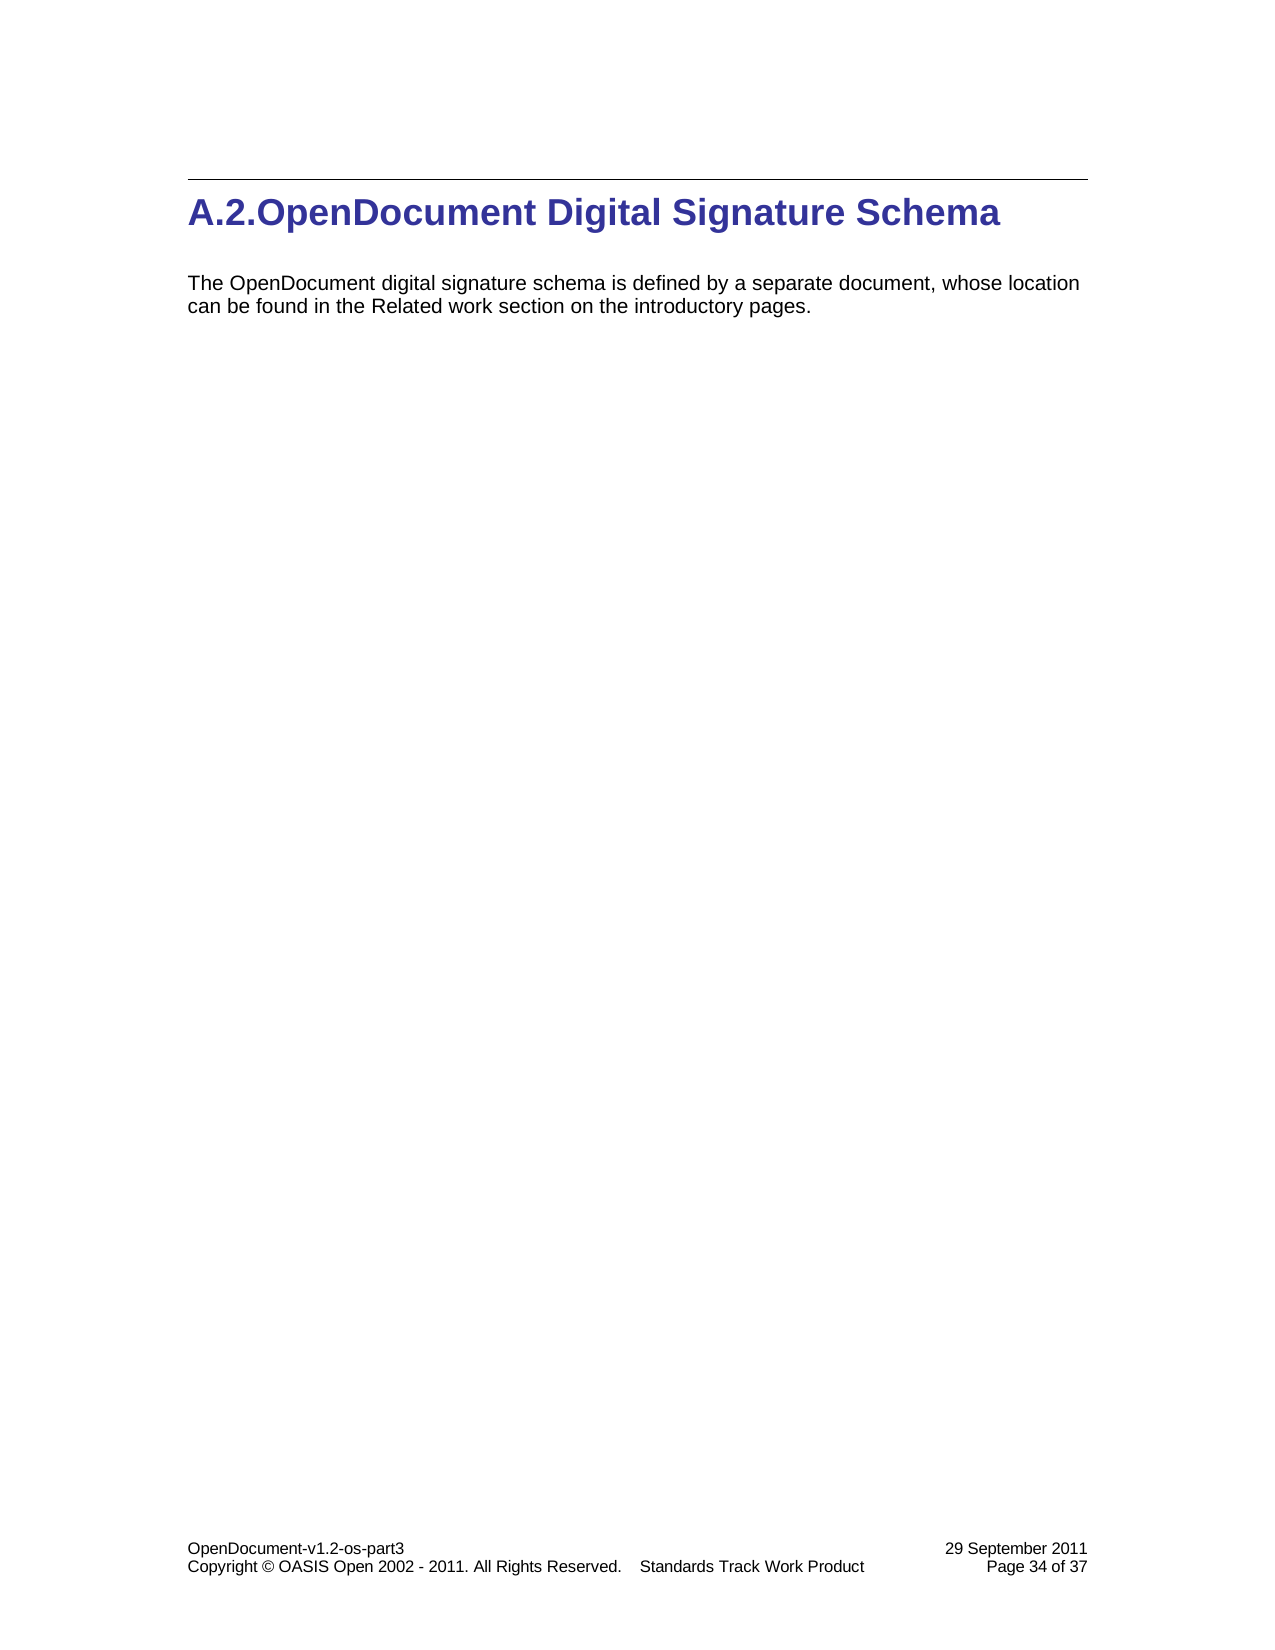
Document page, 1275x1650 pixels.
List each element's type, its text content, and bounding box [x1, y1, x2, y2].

text The OpenDocument digital signature schema is defined by a separate document, whose location can be found in the Related work section on the introductory pages. [187, 271, 1088, 318]
